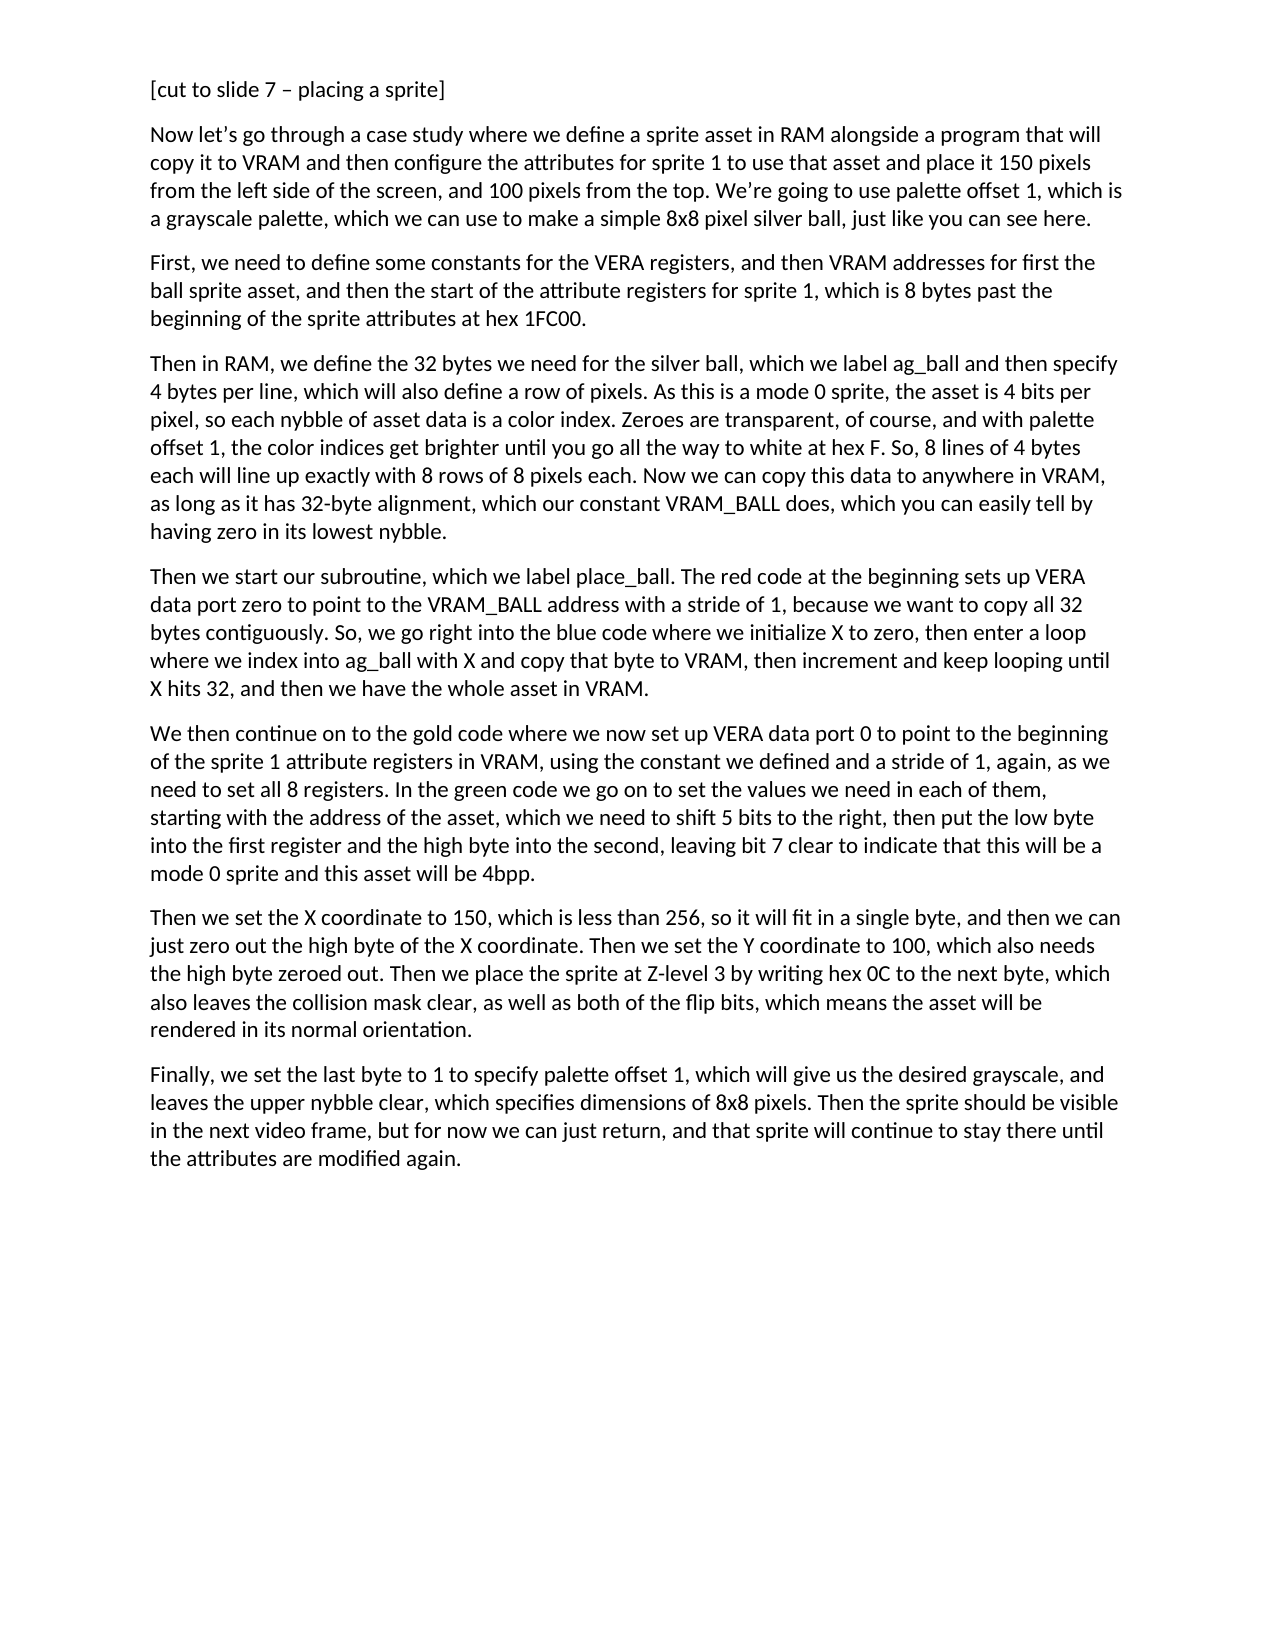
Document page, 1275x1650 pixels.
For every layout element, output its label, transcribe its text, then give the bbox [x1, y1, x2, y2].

text Then we set the X coordinate to 150, which is less than 256, so it will fit in a single byte, and then we can just zero out the high byte of the X coordinate. Then we set the Y coordinate to 100, which also needs the high byte zeroed out. Then we place the sprite at Z-level 3 by writing hex 0C to the next byte, which also leaves the collision mask clear, as well as both of the flip bits, which means the asset will be rendered in its normal orientation. [150, 903, 1125, 1044]
text Now let’s go through a case study where we define a sprite asset in RAM alongside a program that will copy it to VRAM and then configure the attributes for sprite 1 to use that asset and place it 150 pixels from the left side of the screen, and 100 pixels from the top. We’re going to use palette offset 1, which is a grayscale palette, which we can use to make a simple 8x8 pixel silver ball, just like you can see here. [150, 120, 1125, 232]
text Then in RAM, we define the 32 bytes we need for the silver ball, which we label ag_ball and then specify 4 bytes per line, which will also define a row of pixels. As this is a mode 0 sprite, the asset is 4 bits per pixel, so each nybble of asset data is a color index. Zeroes are transparent, of course, and with palette offset 1, the color indices get brighter until you go all the way to white at hex F. So, 8 lines of 4 bytes each will line up exactly with 8 rows of 8 pixels each. Now we can copy this data to anywhere in VRAM, as long as it has 32-byte alignment, which our constant VRAM_BALL does, which you can easily tell by having zero in its lowest nybble. [150, 349, 1125, 545]
text Then we start our subroutine, which we label place_ball. The red code at the beginning sets up VERA data port zero to point to the VRAM_BALL address with a stride of 1, because we want to copy all 32 bytes contiguously. So, we go right into the blue code where we initialize X to zero, then enter a loop where we index into ag_ball with X and copy that byte to VRAM, then increment and keep looping until X hits 32, and then we have the whole asset in VRAM. [150, 562, 1125, 702]
text Finally, we set the last byte to 1 to specify palette offset 1, which will give us the desired grayscale, and leaves the upper nybble clear, which specifies dimensions of 8x8 pixels. Then the sprite should be visible in the next video frame, but for now we can just return, and that sprite will continue to stay there until the attributes are modified again. [150, 1060, 1125, 1172]
text We then continue on to the gold code where we now set up VERA data port 0 to point to the beginning of the sprite 1 attribute registers in VRAM, using the constant we defined and a stride of 1, again, as we need to set all 8 registers. In the green code we go on to set the values we need in each of them, starting with the address of the asset, which we need to shift 5 bits to the right, then put the low byte into the first register and the high byte into the second, leaving bit 7 clear to indicate that this will be a mode 0 sprite and this asset will be 4bpp. [150, 719, 1125, 887]
text [cut to slide 7 – placing a sprite] [150, 75, 1125, 103]
text First, we need to define some constants for the VERA registers, and then VRAM addresses for first the ball sprite asset, and then the start of the attribute registers for sprite 1, which is 8 bytes past the beginning of the sprite attributes at hex 1FC00. [150, 248, 1125, 332]
